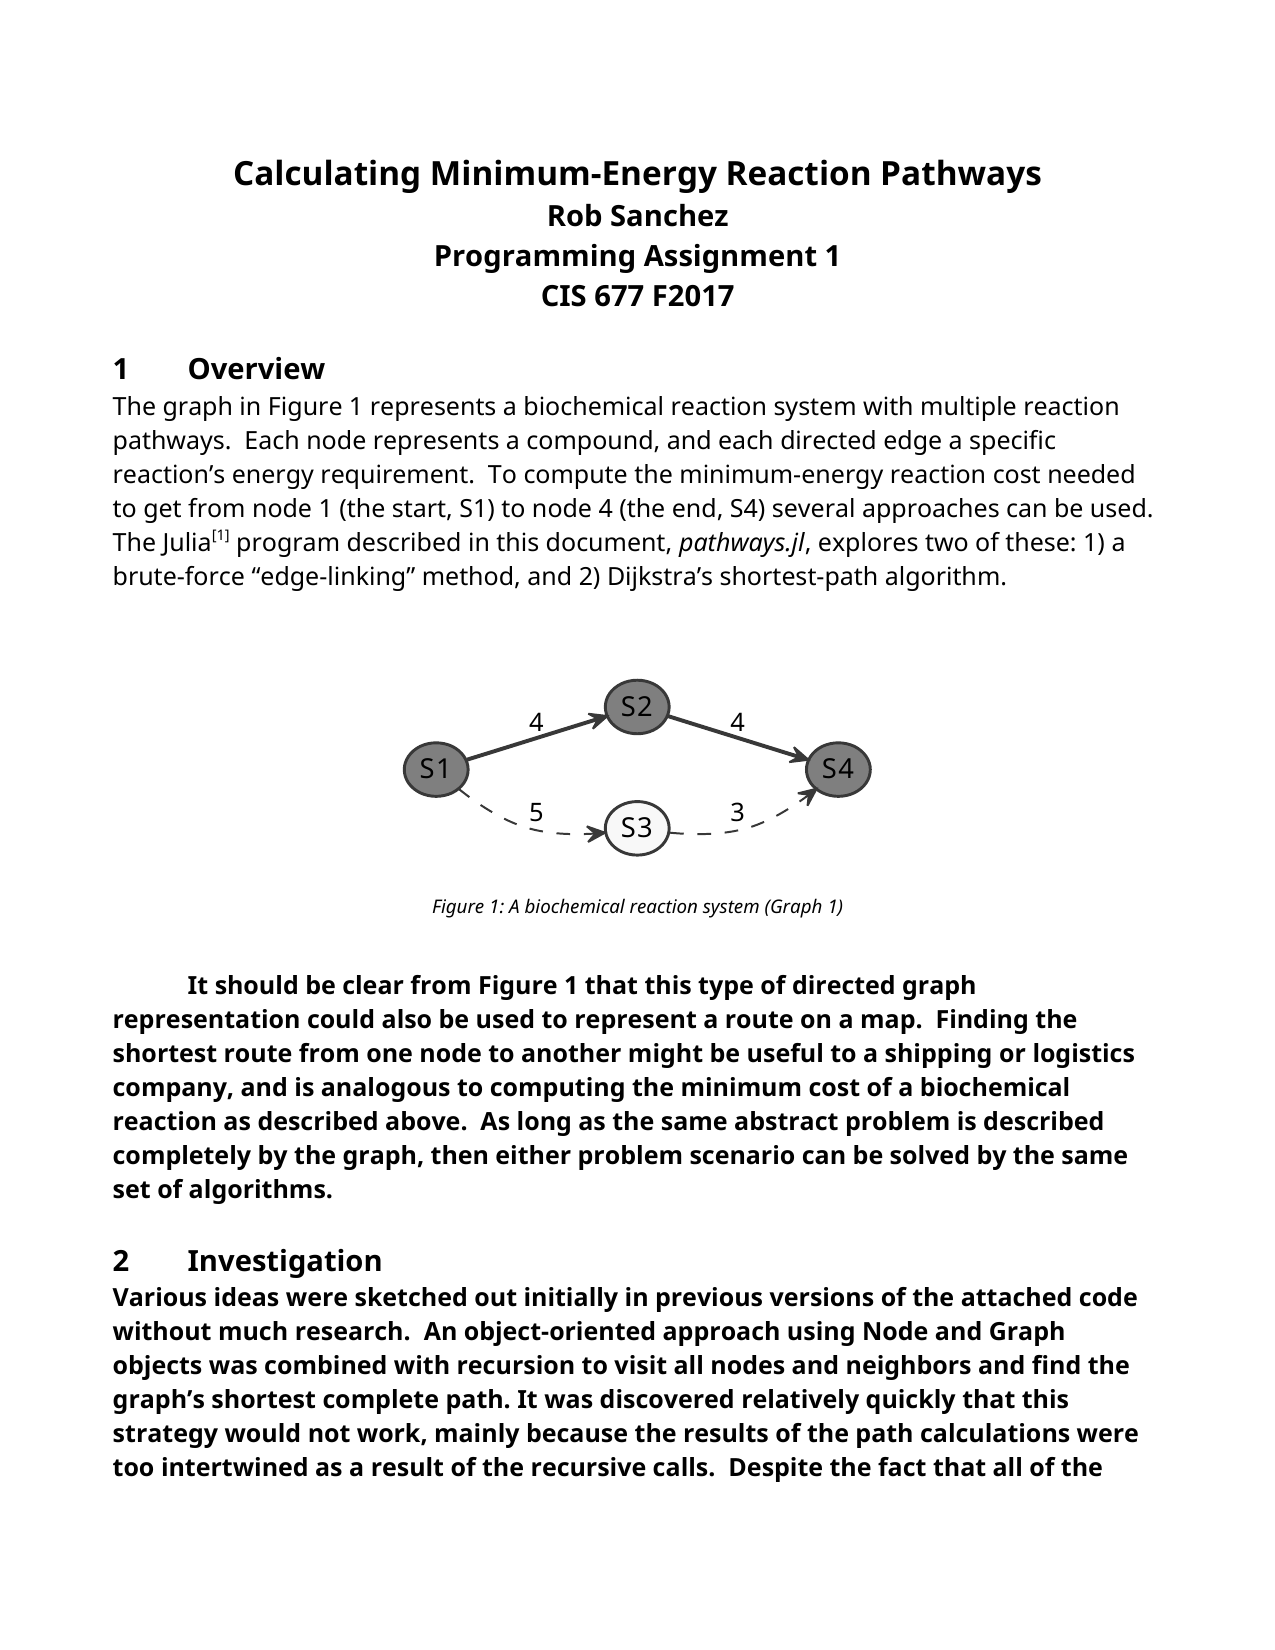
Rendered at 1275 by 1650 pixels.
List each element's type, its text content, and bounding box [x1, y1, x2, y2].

subtitle Rob Sanchez [112, 195, 1162, 235]
subtitle 1 Overview [112, 348, 1162, 388]
subtitle Programming Assignment 1 [112, 235, 1162, 275]
subtitle CIS 677 F2017 [112, 275, 1162, 314]
subtitle Various ideas were sketched out initially in previous versions of the attached code without much research. An object-oriented approach using Node and Graph objects was combined with recursion to visit all nodes and neighbors and find the graph’s shortest complete path. It was discovered relatively quickly that this strategy would not work, mainly because the results of the path calculations were too intertwined as a result of the recursive calls. Despite the fact that all of the [112, 1279, 1162, 1484]
subtitle 2 Investigation [112, 1240, 1162, 1279]
subtitle The graph in Figure 1 represents a biochemical reaction system with multiple reaction pathways. Each node represents a compound, and each directed edge a specific reaction’s energy requirement. To compute the minimum-energy reaction cost needed to get from node 1 (the start, S1) to node 4 (the end, S4) several approaches can be used. The Julia[1] program described in this document, pathways.jl, explores two of these: 1) a brute-force “edge-linking” method, and 2) Dijkstra’s shortest-path algorithm. [112, 388, 1162, 593]
subtitle Calculating Minimum-Energy Reaction Pathways [112, 150, 1162, 195]
subtitle It should be clear from Figure 1 that this type of directed graph representation could also be used to represent a route on a map. Finding the shortest route from one node to another might be useful to a shipping or logistics company, and is analogous to computing the minimum cost of a biochemical reaction as described above. As long as the same abstract problem is described completely by the graph, then either problem scenario can be solved by the same set of algorithms. [112, 967, 1162, 1206]
text Figure 1: A biochemical reaction system (Graph 1) [392, 663, 883, 918]
